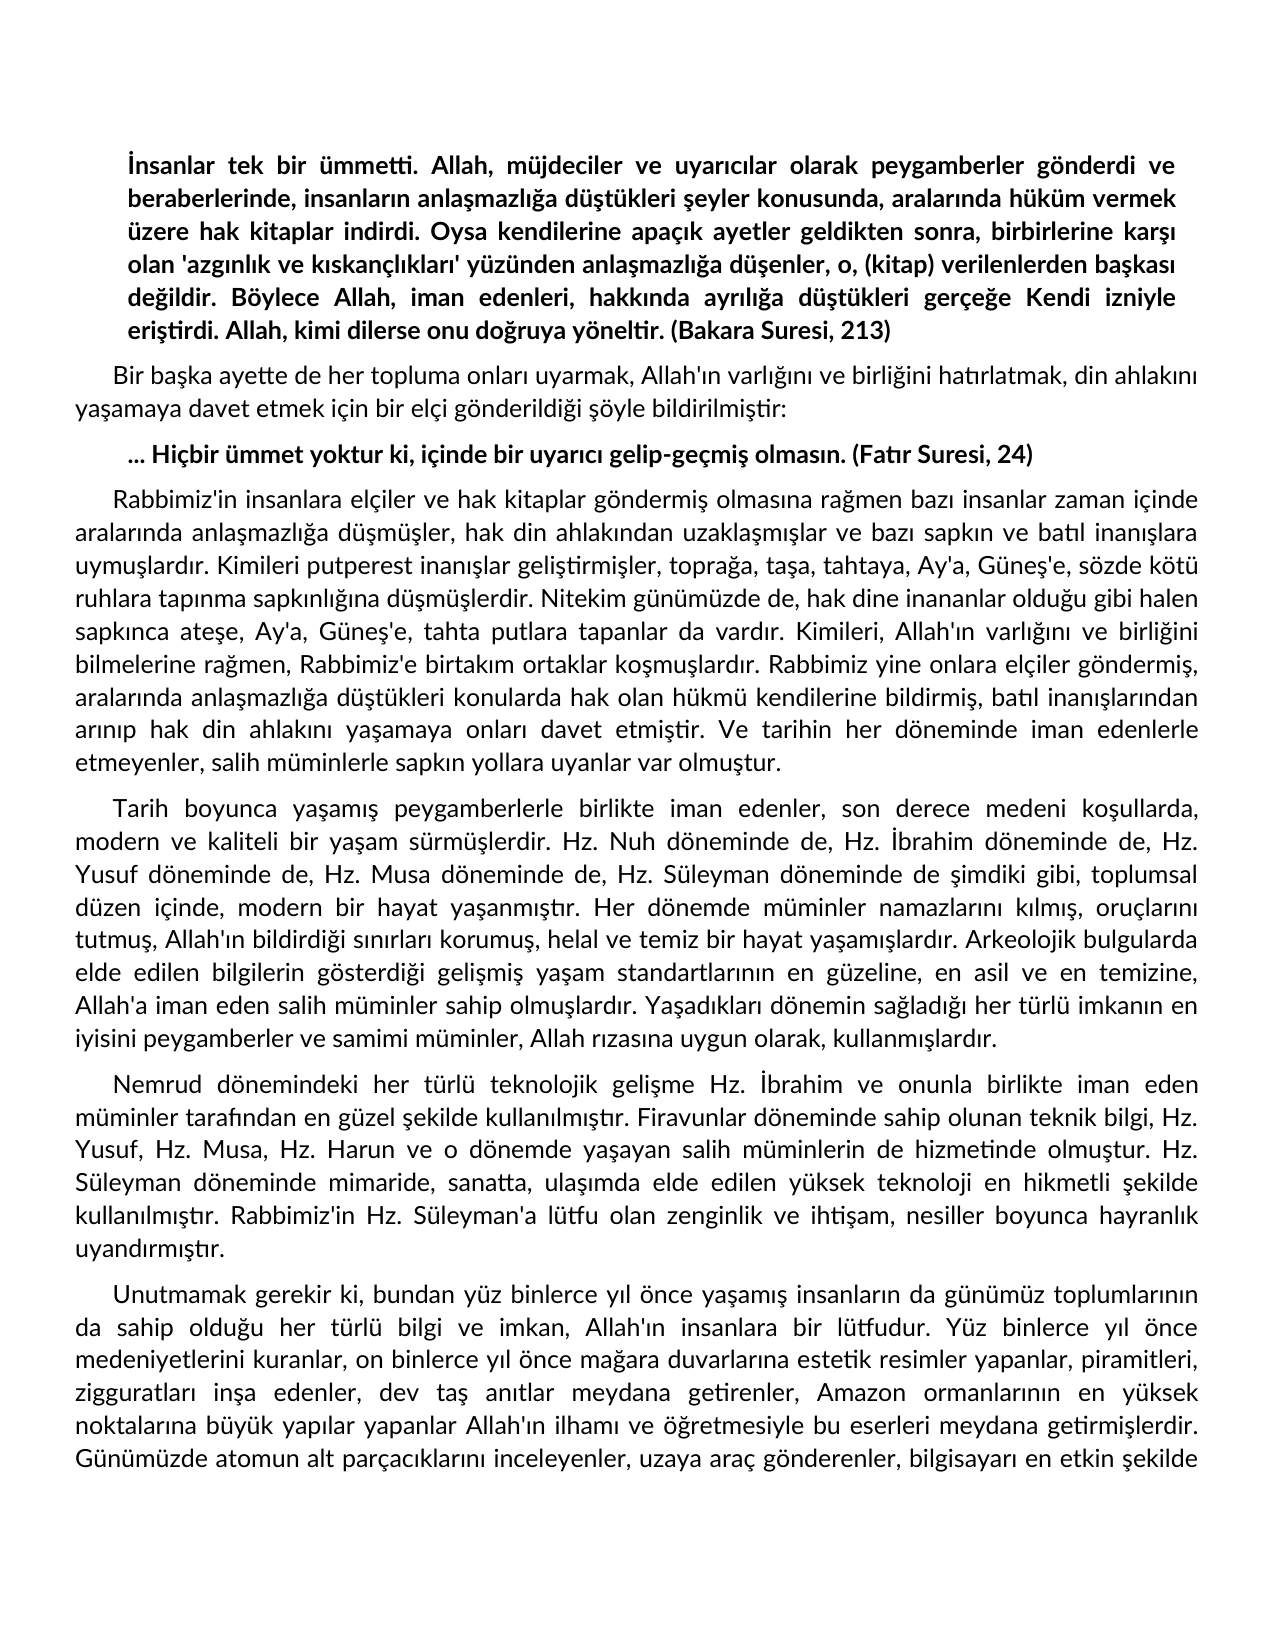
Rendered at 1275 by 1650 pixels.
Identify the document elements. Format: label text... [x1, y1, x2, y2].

text İnsanlar tek bir ümmetti. Allah, müjdeciler ve uyarıcılar olarak peygamberler gönderdi ve beraberlerinde, insanların anlaşmazlığa düştükleri şeyler konusunda, aralarında hüküm vermek üzere hak kitaplar indirdi. Oysa kendilerine apaçık ayetler geldikten sonra, birbirlerine karşı olan 'azgınlık ve kıskançlıkları' yüzünden anlaşmazlığa düşenler, o, (kitap) verilenlerden başkası değildir. Böylece Allah, iman edenleri, hakkında ayrılığa düştükleri gerçeğe Kendi izniyle eriştirdi. Allah, kimi dilerse onu doğruya yöneltir. (Bakara Suresi, 213) [127, 150, 1177, 344]
text ... Hiçbir ümmet yoktur ki, içinde bir uyarıcı gelip-geçmiş olmasın. (Fatır Suresi, 24) [127, 438, 1177, 468]
text Unutmamak gerekir ki, bundan yüz binlerce yıl önce yaşamış insanların da günümüz toplumlarının da sahip olduğu her türlü bilgi ve imkan, Allah'ın insanlara bir lütfudur. Yüz binlerce yıl önce medeniyetlerini kuranlar, on binlerce yıl önce mağara duvarlarına estetik resimler yapanlar, piramitleri, zigguratları inşa edenler, dev taş anıtlar meydana getirenler, Amazon ormanlarının en yüksek noktalarına büyük yapılar yapanlar Allah'ın ilhamı ve öğretmesiyle bu eserleri meydana getirmişlerdir. Günümüzde atomun alt parçacıklarını inceleyenler, uzaya araç gönderenler, bilgisayarı en etkin şekilde [75, 1278, 1200, 1473]
text Rabbimiz'in insanlara elçiler ve hak kitaplar göndermiş olmasına rağmen bazı insanlar zaman içinde aralarında anlaşmazlığa düşmüşler, hak din ahlakından uzaklaşmışlar ve bazı sapkın ve batıl inanışlara uymuşlardır. Kimileri putperest inanışlar geliştirmişler, toprağa, taşa, tahtaya, Ay'a, Güneş'e, sözde kötü ruhlara tapınma sapkınlığına düşmüşlerdir. Nitekim günümüzde de, hak dine inananlar olduğu gibi halen sapkınca ateşe, Ay'a, Güneş'e, tahta putlara tapanlar da vardır. Kimileri, Allah'ın varlığını ve birliğini bilmelerine rağmen, Rabbimiz'e birtakım ortaklar koşmuşlardır. Rabbimiz yine onlara elçiler göndermiş, aralarında anlaşmazlığa düştükleri konularda hak olan hükmü kendilerine bildirmiş, batıl inanışlarından arınıp hak din ahlakını yaşamaya onları davet etmiştir. Ve tarihin her döneminde iman edenlerle etmeyenler, salih müminlerle sapkın yollara uyanlar var olmuştur. [75, 484, 1200, 777]
text Bir başka ayette de her topluma onları uyarmak, Allah'ın varlığını ve birliğini hatırlatmak, din ahlakını yaşamaya davet etmek için bir elçi gönderildiği şöyle bildirilmiştir: [75, 360, 1200, 423]
text Nemrud dönemindeki her türlü teknolojik gelişme Hz. İbrahim ve onunla birlikte iman eden müminler tarafından en güzel şekilde kullanılmıştır. Firavunlar döneminde sahip olunan teknik bilgi, Hz. Yusuf, Hz. Musa, Hz. Harun ve o dönemde yaşayan salih müminlerin de hizmetinde olmuştur. Hz. Süleyman döneminde mimaride, sanatta, ulaşımda elde edilen yüksek teknoloji en hikmetli şekilde kullanılmıştır. Rabbimiz'in Hz. Süleyman'a lütfu olan zenginlik ve ihtişam, nesiller boyunca hayranlık uyandırmıştır. [75, 1068, 1200, 1263]
text Tarih boyunca yaşamış peygamberlerle birlikte iman edenler, son derece medeni koşullarda, modern ve kaliteli bir yaşam sürmüşlerdir. Hz. Nuh döneminde de, Hz. İbrahim döneminde de, Hz. Yusuf döneminde de, Hz. Musa döneminde de, Hz. Süleyman döneminde de şimdiki gibi, toplumsal düzen içinde, modern bir hayat yaşanmıştır. Her dönemde müminler namazlarını kılmış, oruçlarını tutmuş, Allah'ın bildirdiği sınırları korumuş, helal ve temiz bir hayat yaşamışlardır. Arkeolojik bulgularda elde edilen bilgilerin gösterdiği gelişmiş yaşam standartlarının en güzeline, en asil ve en temizine, Allah'a iman eden salih müminler sahip olmuşlardır. Yaşadıkları dönemin sağladığı her türlü imkanın en iyisini peygamberler ve samimi müminler, Allah rızasına uygun olarak, kullanmışlardır. [75, 792, 1200, 1053]
